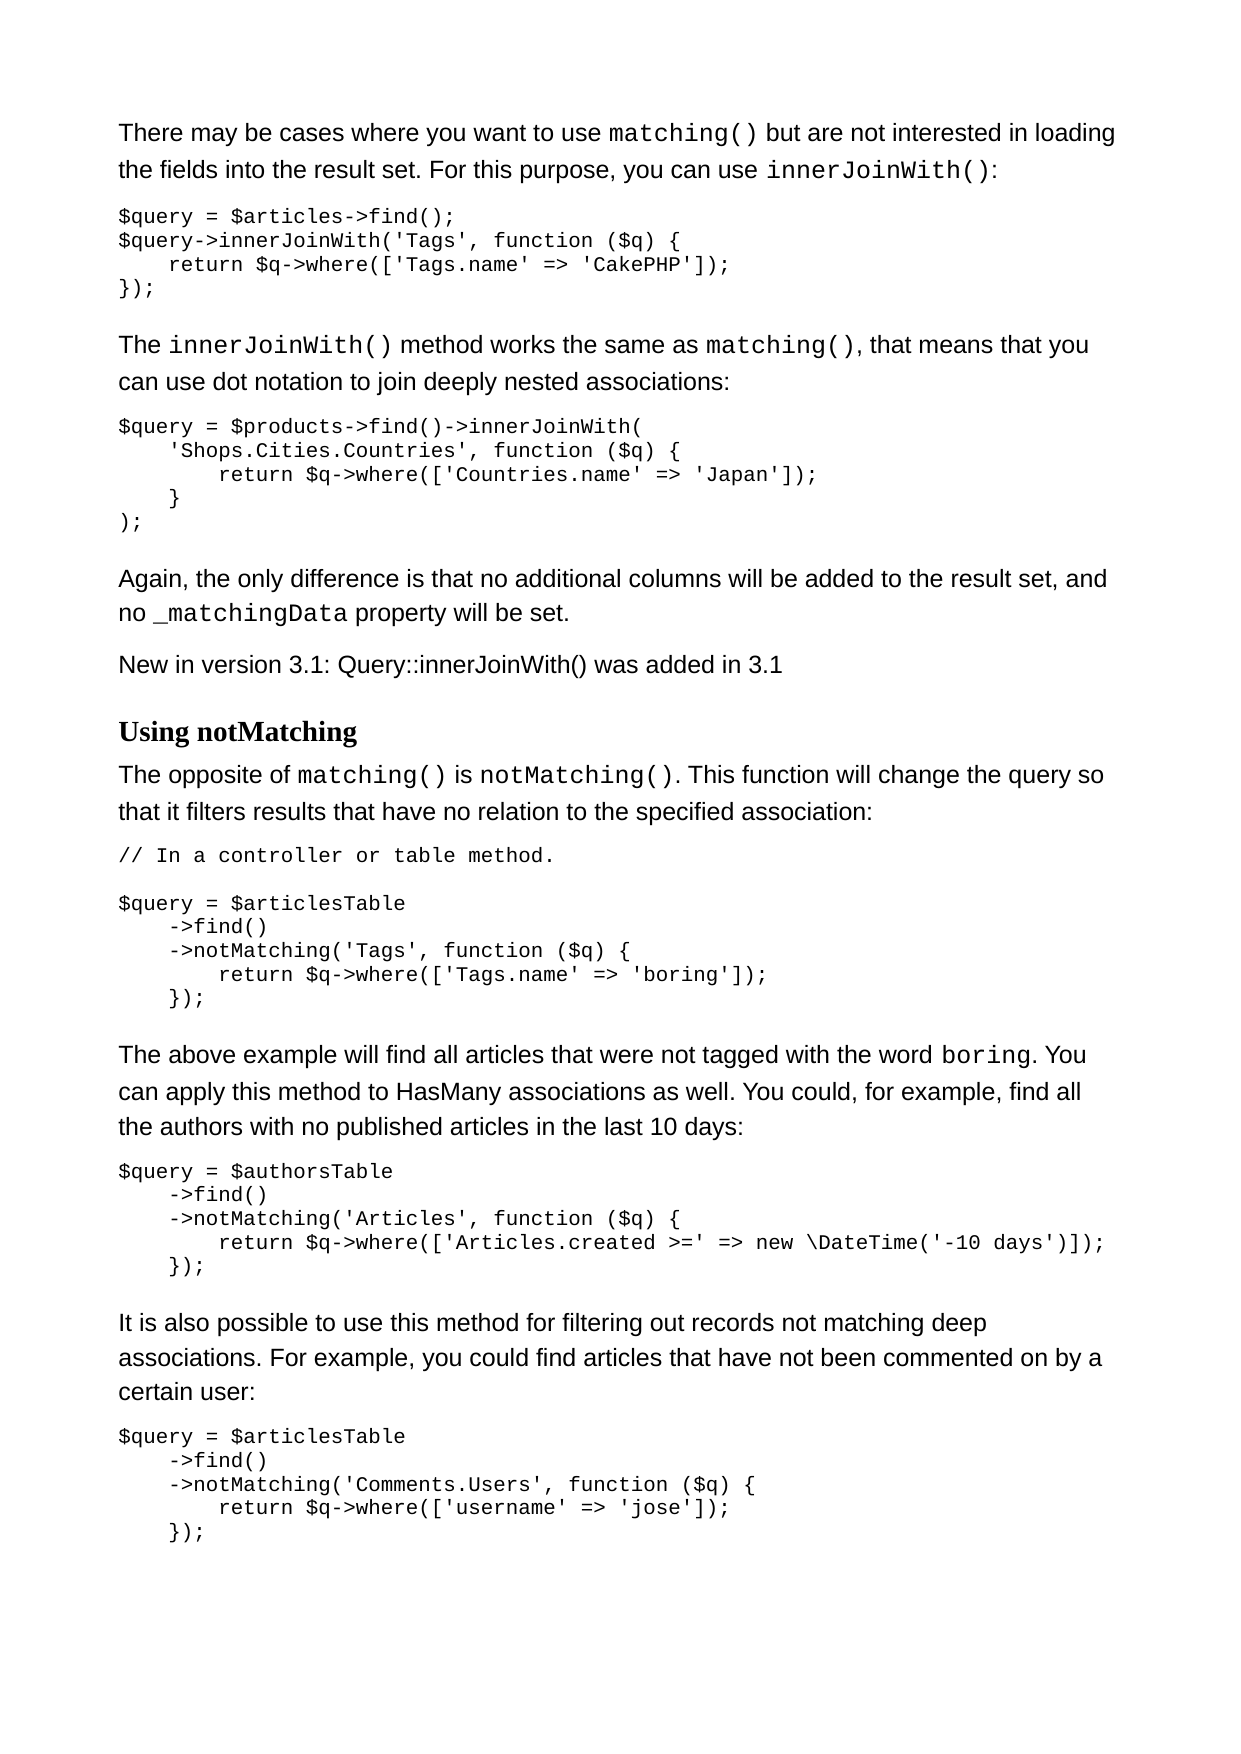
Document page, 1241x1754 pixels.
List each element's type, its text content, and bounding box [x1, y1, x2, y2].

text }); [118, 987, 1122, 1011]
text ->find() [118, 916, 1122, 940]
text $query = $products->find()->innerJoinWith( [118, 416, 1122, 440]
text }); [118, 1255, 1122, 1279]
text New in version 3.1: Query::innerJoinWith() was added in 3.1 [118, 650, 1122, 679]
text return $q->where(['Tags.name' => 'boring']); [118, 964, 1122, 987]
text ->notMatching('Articles', function ($q) { [118, 1208, 1122, 1232]
text $query->innerJoinWith('Tags', function ($q) { [118, 230, 1122, 254]
text // In a controller or table method. [118, 846, 1122, 869]
text The above example will find all articles that were not tagged with the word boring. You can apply this method to HasMany associations as well. You could, for example, find all the authors with no published articles in the last 10 days: [118, 1041, 1122, 1140]
text ->notMatching('Comments.Users', function ($q) { [118, 1474, 1122, 1497]
text $query = $articles->find(); [118, 206, 1122, 230]
text ->notMatching('Tags', function ($q) { [118, 940, 1122, 964]
text There may be cases where you want to use matching() but are not interested in loading the fields into the result set. For this purpose, you can use innerJoinWith(): [118, 118, 1122, 186]
text }); [118, 1521, 1122, 1545]
text ->find() [118, 1184, 1122, 1208]
text ->find() [118, 1450, 1122, 1474]
text $query = $articlesTable [118, 893, 1122, 916]
text The opposite of matching() is notMatching(). This function will change the query so that it filters results that have no relation to the specified association: [118, 760, 1122, 825]
text }); [118, 277, 1122, 301]
text Again, the only difference is that no additional columns will be added to the result set, and no _matchingData property will be set. [118, 564, 1122, 629]
text return $q->where(['Tags.name' => 'CakePHP']); [118, 254, 1122, 277]
subtitle Using notMatching [118, 714, 1122, 747]
text $query = $articlesTable [118, 1426, 1122, 1450]
text return $q->where(['Articles.created >=' => new \DateTime('-10 days')]); [118, 1232, 1122, 1255]
text It is also possible to use this method for filtering out records not matching deep associations. For example, you could find articles that have not been commented on by a certain user: [118, 1308, 1122, 1406]
text ); [118, 511, 1122, 534]
text $query = $authorsTable [118, 1161, 1122, 1184]
text return $q->where(['username' => 'jose']); [118, 1497, 1122, 1521]
text 'Shops.Cities.Countries', function ($q) { [118, 440, 1122, 463]
text return $q->where(['Countries.name' => 'Japan']); [118, 463, 1122, 487]
text } [118, 487, 1122, 511]
text The innerJoinWith() method works the same as matching(), that means that you can use dot notation to join deeply nested associations: [118, 331, 1122, 396]
